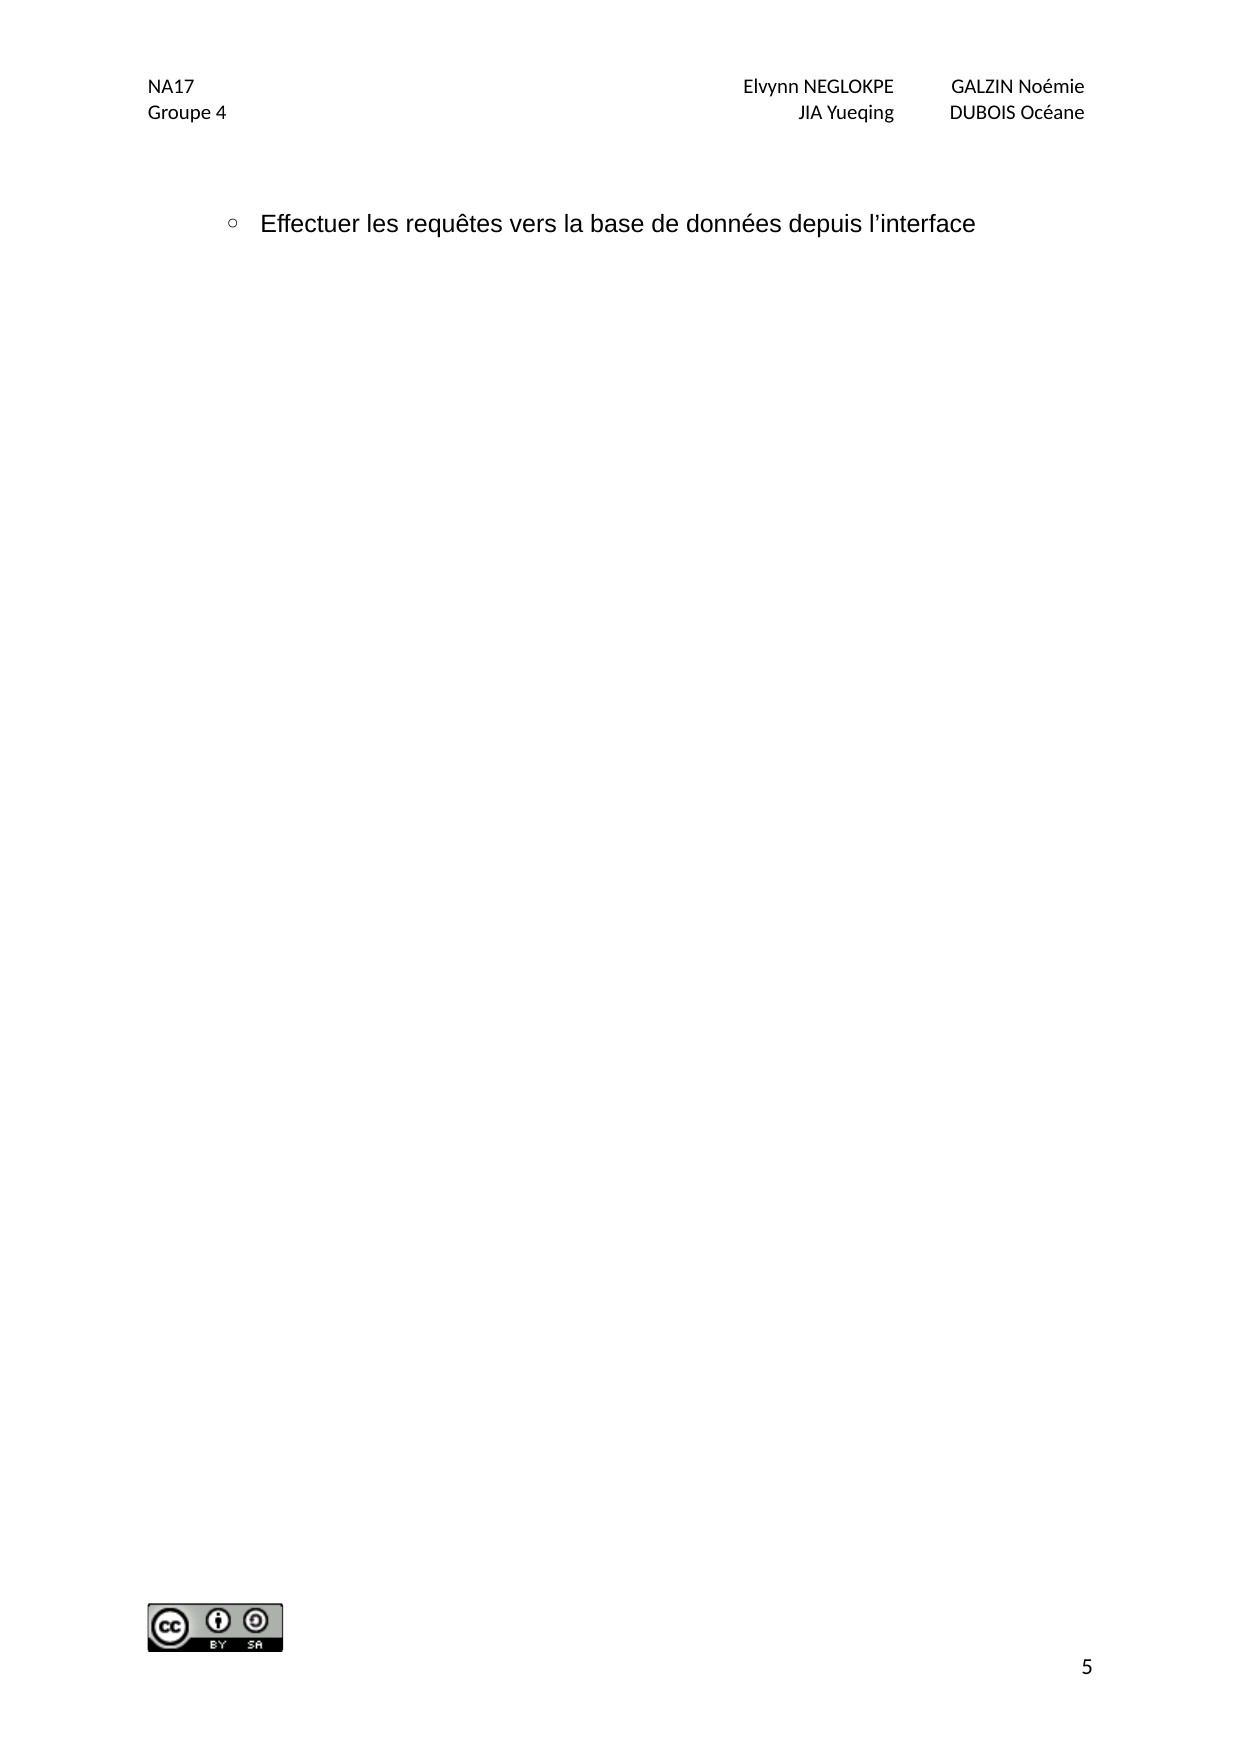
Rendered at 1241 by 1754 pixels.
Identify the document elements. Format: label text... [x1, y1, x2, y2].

list Effectuer les requêtes vers la base de données depuis l’interface [223, 209, 1093, 237]
picture [147, 1602, 284, 1652]
